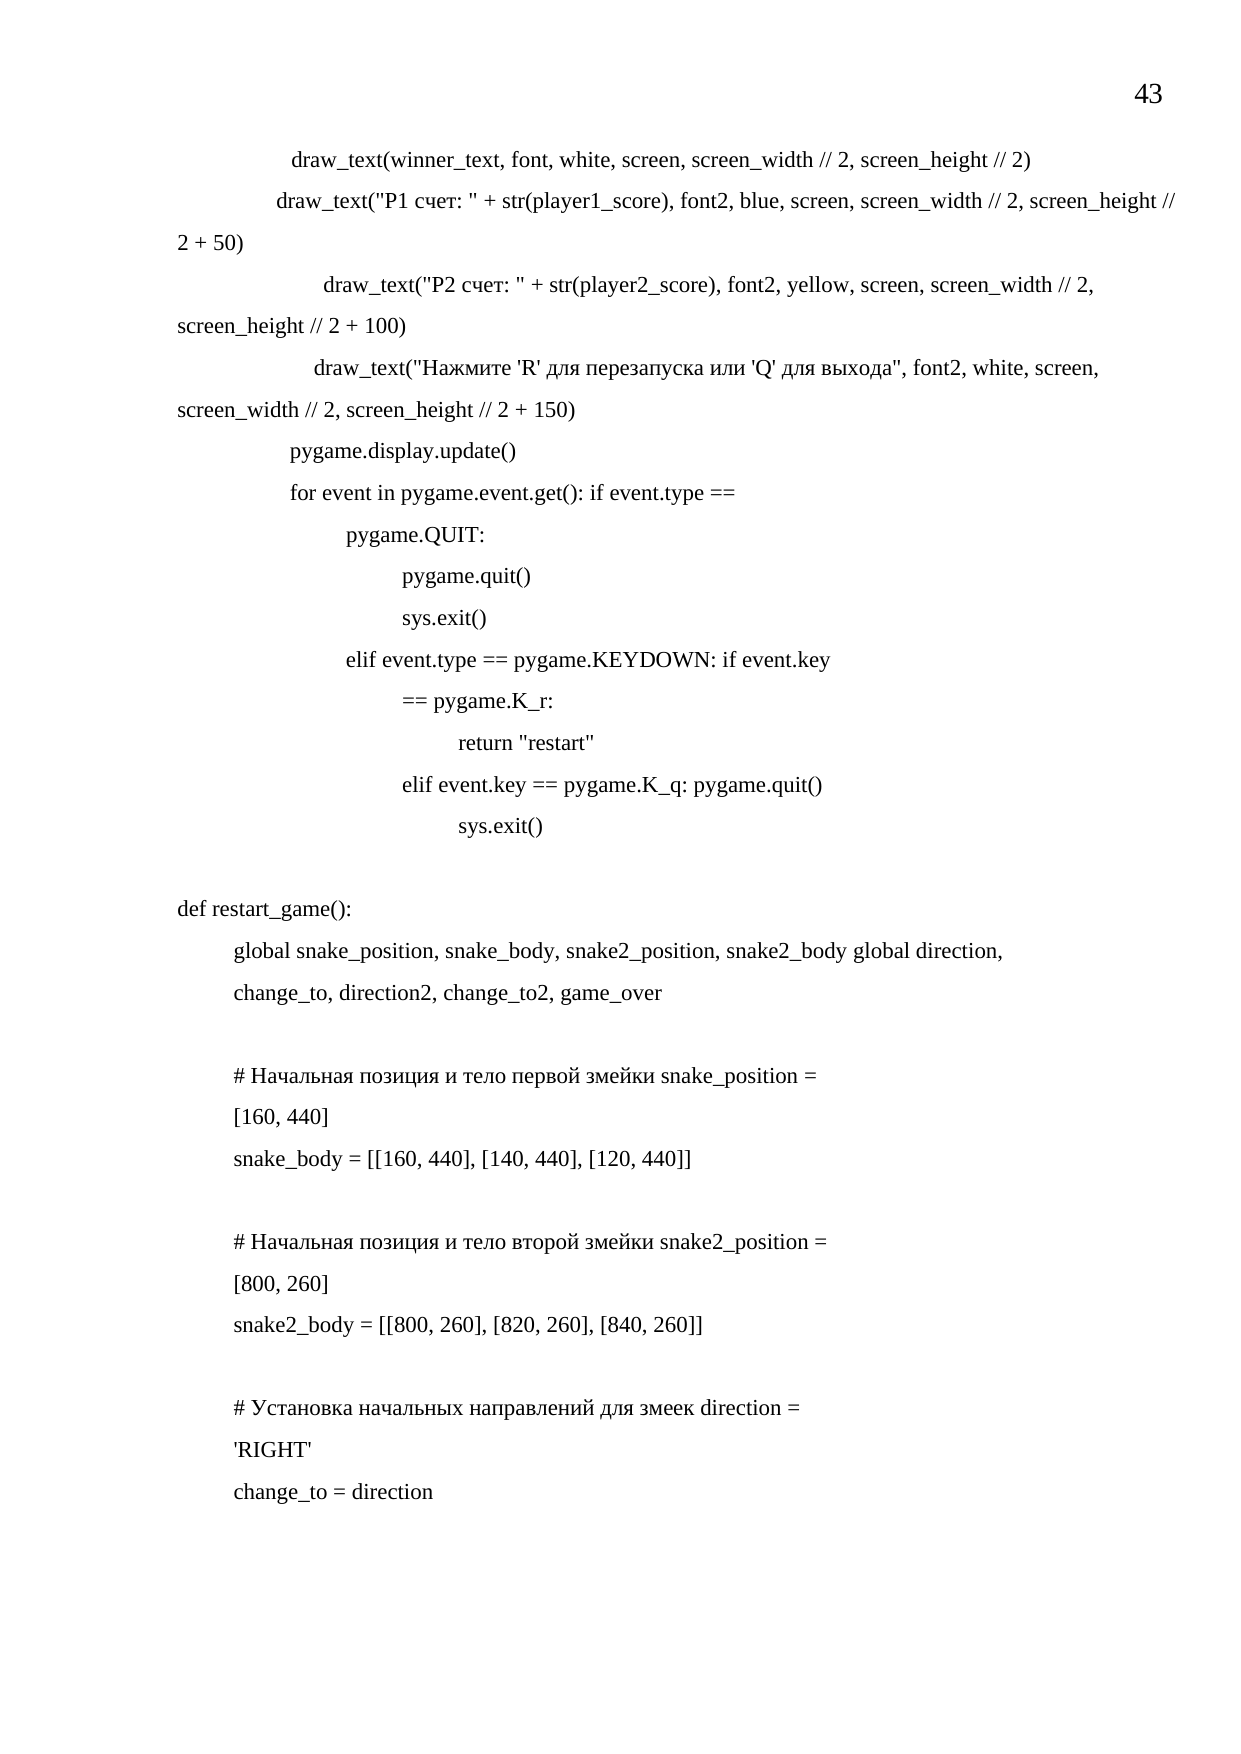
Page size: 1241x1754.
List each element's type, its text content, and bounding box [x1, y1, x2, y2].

text change_to = direction [233, 1478, 1182, 1504]
text global snake_position, snake_body, snake2_position, snake2_body global direction, change_to, direction2, change_to2, game_over [233, 937, 1107, 1005]
text for event in pygame.event.get(): if event.type == pygame.QUIT: [289, 479, 753, 547]
text draw_text("Нажмите 'R' для перезапуска или 'Q' для выхода", font2, white, screen, screen_width // 2, screen_height // 2 + 150) [177, 354, 1182, 422]
text def restart_game(): [177, 895, 1182, 922]
text pygame.quit() sys.exit() [402, 562, 587, 630]
text return "restart" [458, 729, 1182, 755]
text draw_text(winner_text, font, white, screen, screen_width // 2, screen_height // 2) [177, 146, 1182, 172]
text pygame.display.update() [289, 437, 1182, 464]
text elif event.key == pygame.K_q: pygame.quit() [402, 771, 862, 797]
text # Установка начальных направлений для змеек direction = 'RIGHT' [233, 1394, 862, 1462]
text sys.exit() [458, 812, 1182, 839]
text # Начальная позиция и тело первой змейки snake_position = [160, 440] [233, 1062, 862, 1130]
text snake_body = [[160, 440], [140, 440], [120, 440]] [233, 1145, 1182, 1171]
text draw_text("P1 счет: " + str(player1_score), font2, blue, screen, screen_width // 2, screen_height // 2 + 50) [177, 188, 1182, 256]
text # Начальная позиция и тело второй змейки snake2_position = [800, 260] [233, 1228, 862, 1296]
text elif event.type == pygame.KEYDOWN: if event.key == pygame.K_r: [346, 646, 838, 714]
text draw_text("P2 счет: " + str(player2_score), font2, yellow, screen, screen_width // 2, screen_height // 2 + 100) [177, 271, 1182, 339]
text snake2_body = [[800, 260], [820, 260], [840, 260]] [233, 1311, 1182, 1338]
